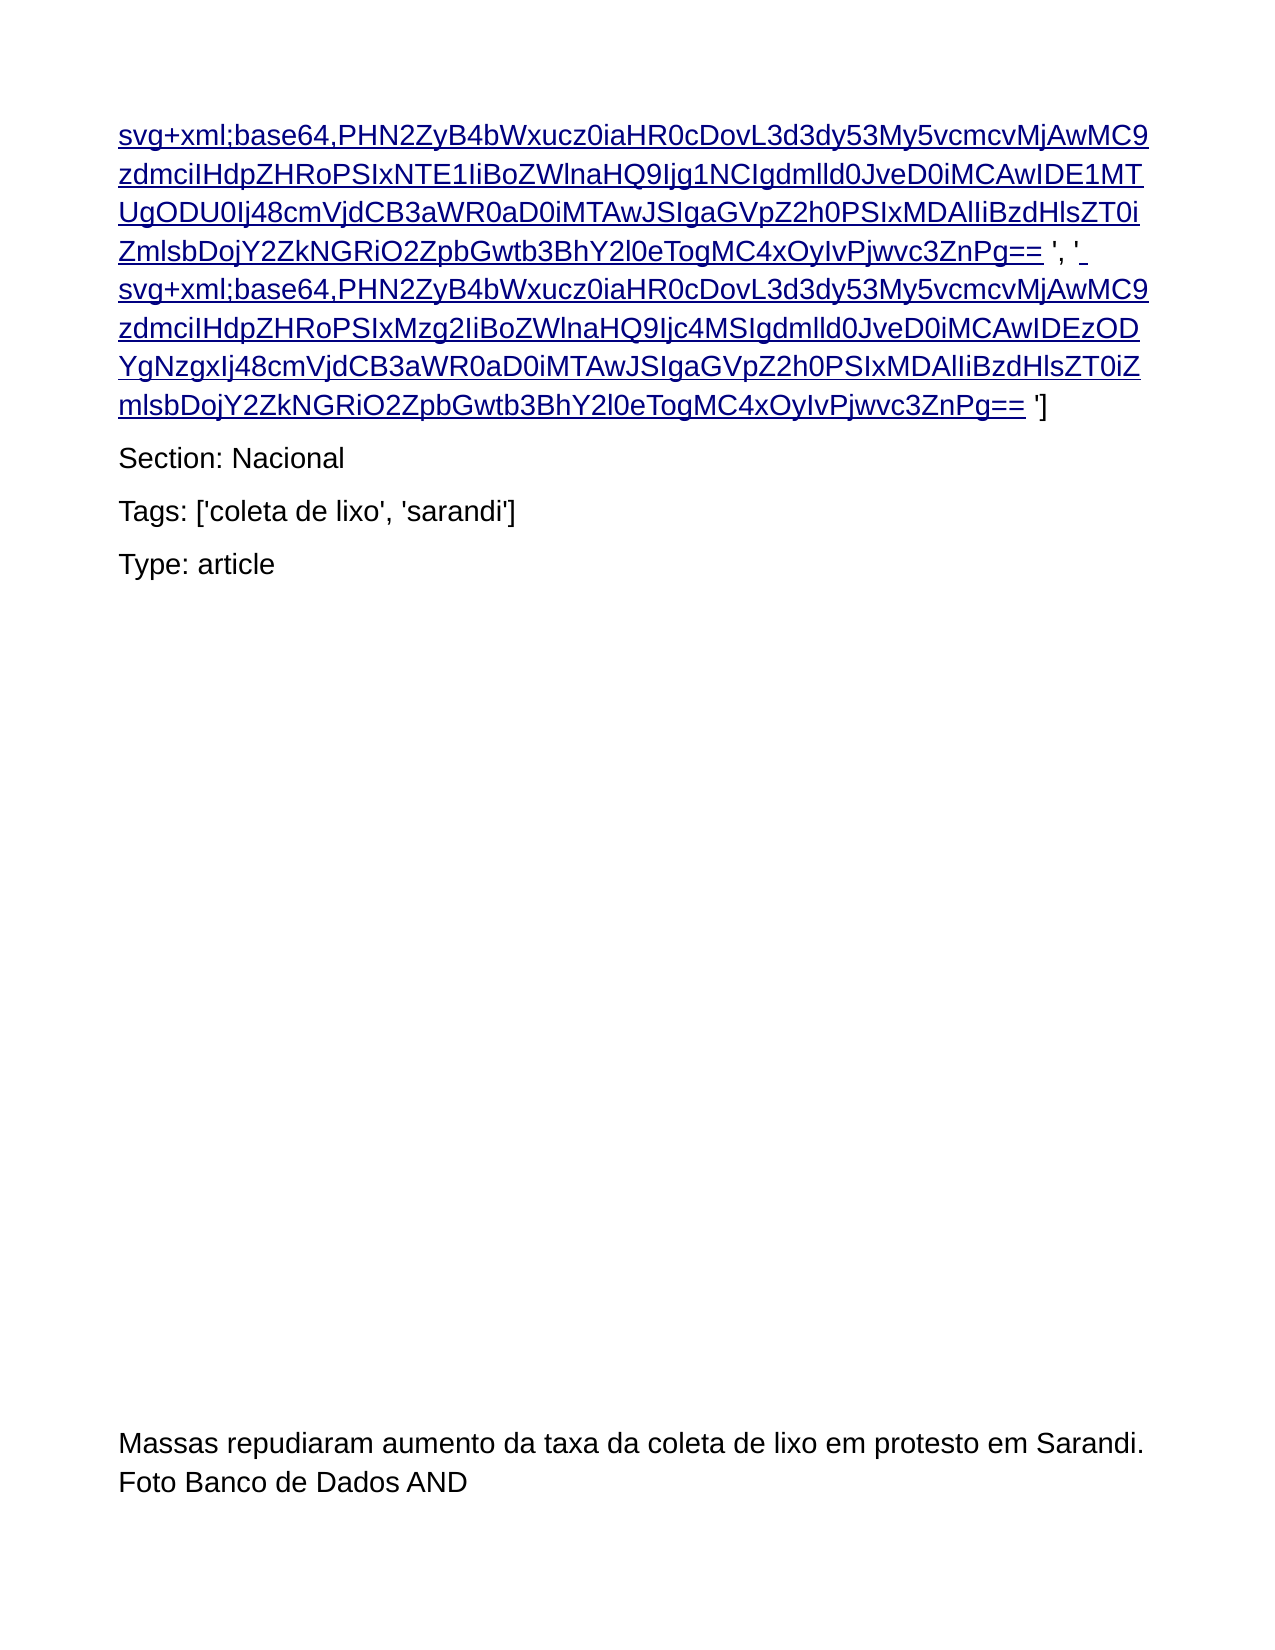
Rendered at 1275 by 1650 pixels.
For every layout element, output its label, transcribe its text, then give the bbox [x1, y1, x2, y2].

text svg+xml;base64,PHN2ZyB4bWxucz0iaHR0cDovL3d3dy53My5vcmcvMjAwMC9zdmciIHdpZHRoPSIxNTE1IiBoZWlnaHQ9Ijg1NCIgdmlld0JveD0iMCAwIDE1MTUgODU0Ij48cmVjdCB3aWR0aD0iMTAwJSIgaGVpZ2h0PSIxMDAlIiBzdHlsZT0iZmlsbDojY2ZkNGRiO2ZpbGwtb3BhY2l0eTogMC4xOyIvPjwvc3ZnPg== ', ' svg+xml;base64,PHN2ZyB4bWxucz0iaHR0cDovL3d3dy53My5vcmcvMjAwMC9zdmciIHdpZHRoPSIxMzg2IiBoZWlnaHQ9Ijc4MSIgdmlld0JveD0iMCAwIDEzODYgNzgxIj48cmVjdCB3aWR0aD0iMTAwJSIgaGVpZ2h0PSIxMDAlIiBzdHlsZT0iZmlsbDojY2ZkNGRiO2ZpbGwtb3BhY2l0eTogMC4xOyIvPjwvc3ZnPg== '] [118, 118, 1157, 421]
text Type: article [118, 547, 1157, 581]
text Massas repudiaram aumento da taxa da coleta de lixo em protesto em Sarandi. Foto Banco de Dados AND [118, 1426, 1157, 1498]
text Tags: ['coleta de lixo', 'sarandi'] [118, 494, 1157, 528]
text Section: Nacional [118, 441, 1157, 474]
